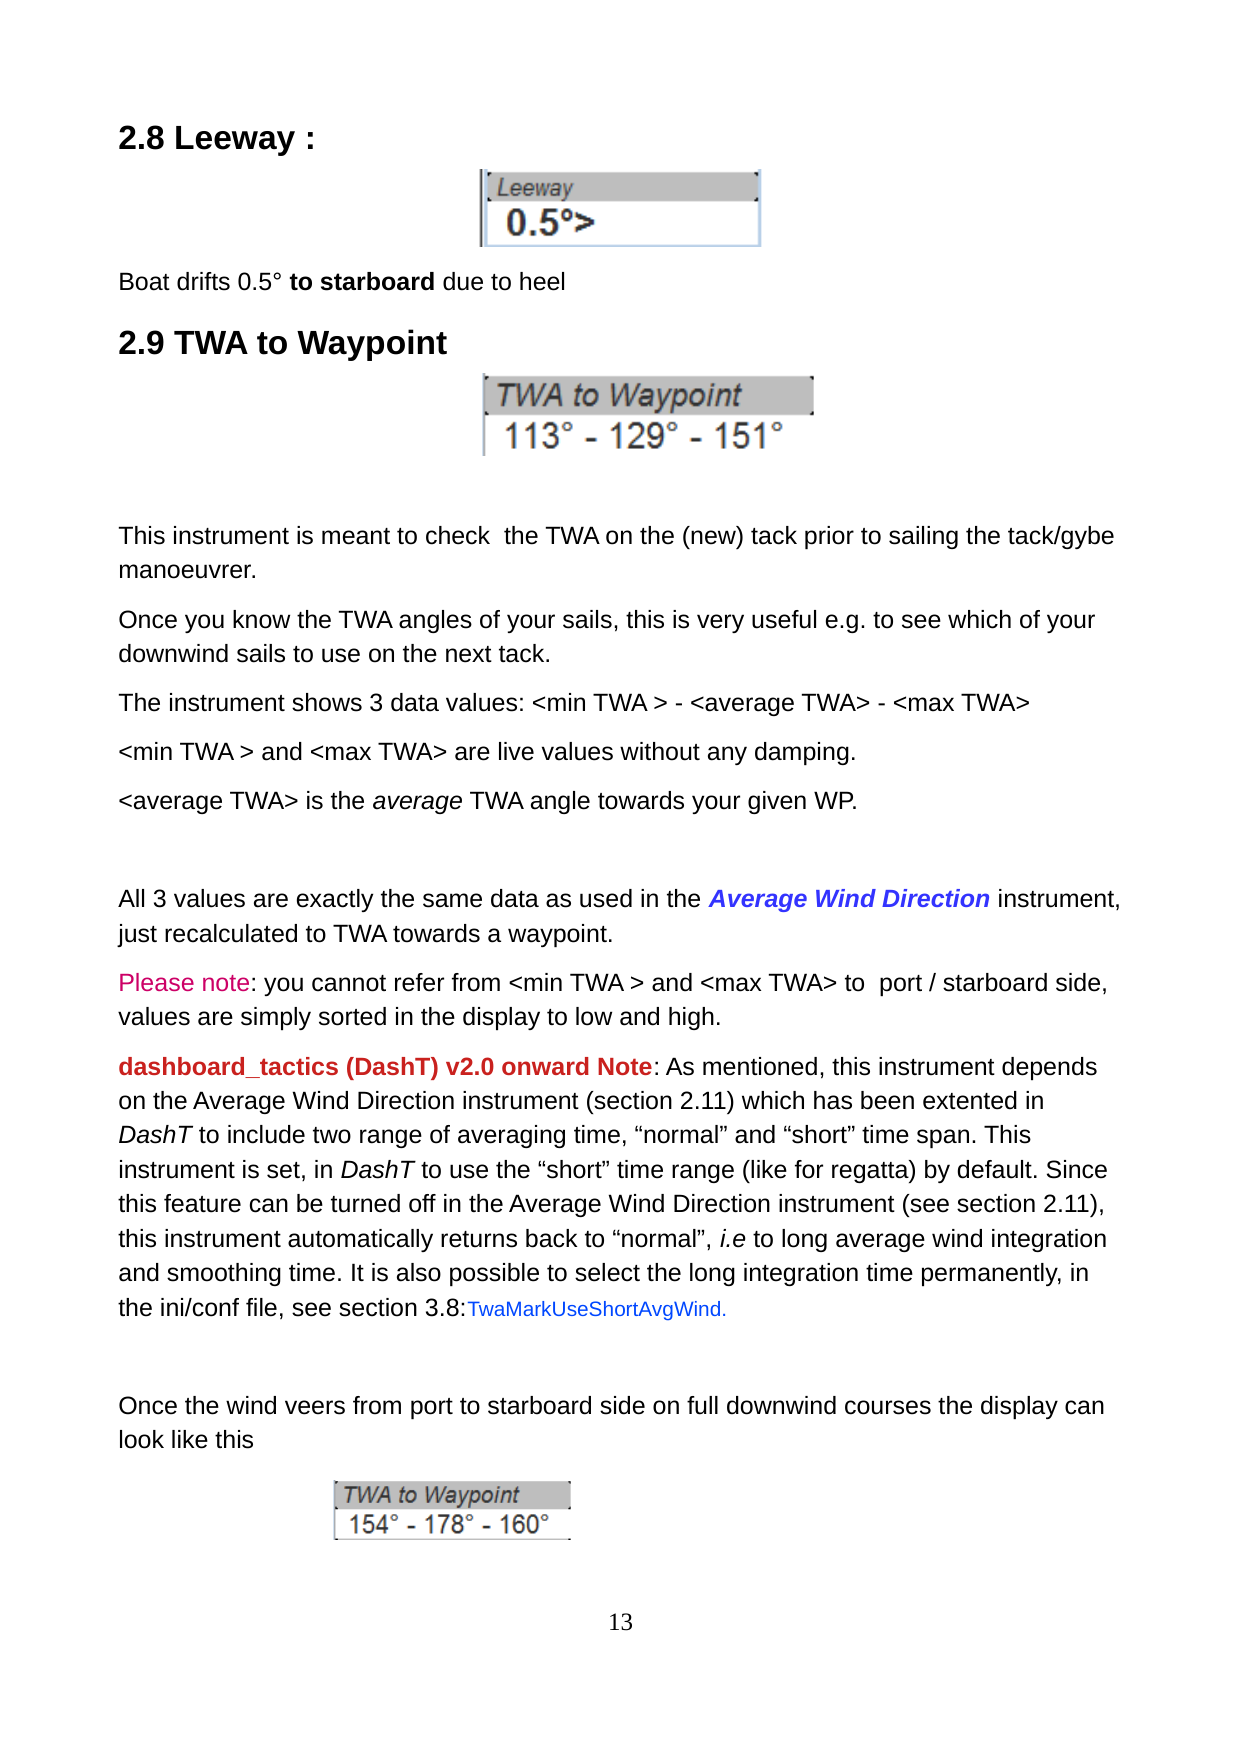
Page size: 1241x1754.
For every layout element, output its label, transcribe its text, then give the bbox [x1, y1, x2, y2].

subtitle 2.9 TWA to Waypoint [118, 323, 1122, 361]
text All 3 values are exactly the same data as used in the Average Wind Direction instrument, just recalculated to TWA towards a waypoint. [118, 884, 1122, 948]
text This instrument is meant to check the TWA on the (new) tack prior to sailing the tack/gybe manoeuvrer. [118, 521, 1122, 584]
picture [482, 373, 814, 456]
text The instrument shows 3 data values: <min TWA > - <average TWA> - <max TWA> [118, 688, 1122, 717]
text dashboard_tactics (DashT) v2.0 onward Note: As mentioned, this instrument depends on the Average Wind Direction instrument (section 2.11) which has been extented in DashT to include two range of averaging time, “normal” and “short” time span. This instrument is set, in DashT to use the “short” time range (like for regatta) by default. Since this feature can be turned off in the Average Wind Direction instrument (see section 2.11), this instrument automatically returns back to “normal”, i.e to long average wind integration and smoothing time. It is also possible to select the long integration time permanently, in the ini/conf file, see section 3.8:TwaMarkUseShortAvgWind. [118, 1051, 1122, 1322]
text <min TWA > and <max TWA> are live values without any damping. [118, 737, 1122, 766]
text Boat drifts 0.5° to starboard due to heel [118, 267, 1122, 296]
picture [479, 169, 762, 247]
text Please note: you cannot refer from <min TWA > and <max TWA> to port / starboard side, values are simply sorted in the display to low and high. [118, 968, 1122, 1031]
picture [333, 1480, 571, 1540]
subtitle 2.8 Leeway : [118, 118, 1122, 157]
text <average TWA> is the average TWA angle towards your given WP. [118, 786, 1122, 815]
text Once you know the TWA angles of your sails, this is very useful e.g. to see which of your downwind sails to use on the next tack. [118, 604, 1122, 668]
text Once the wind veers from port to starboard side on full downwind courses the display can look like this [118, 1391, 1122, 1454]
